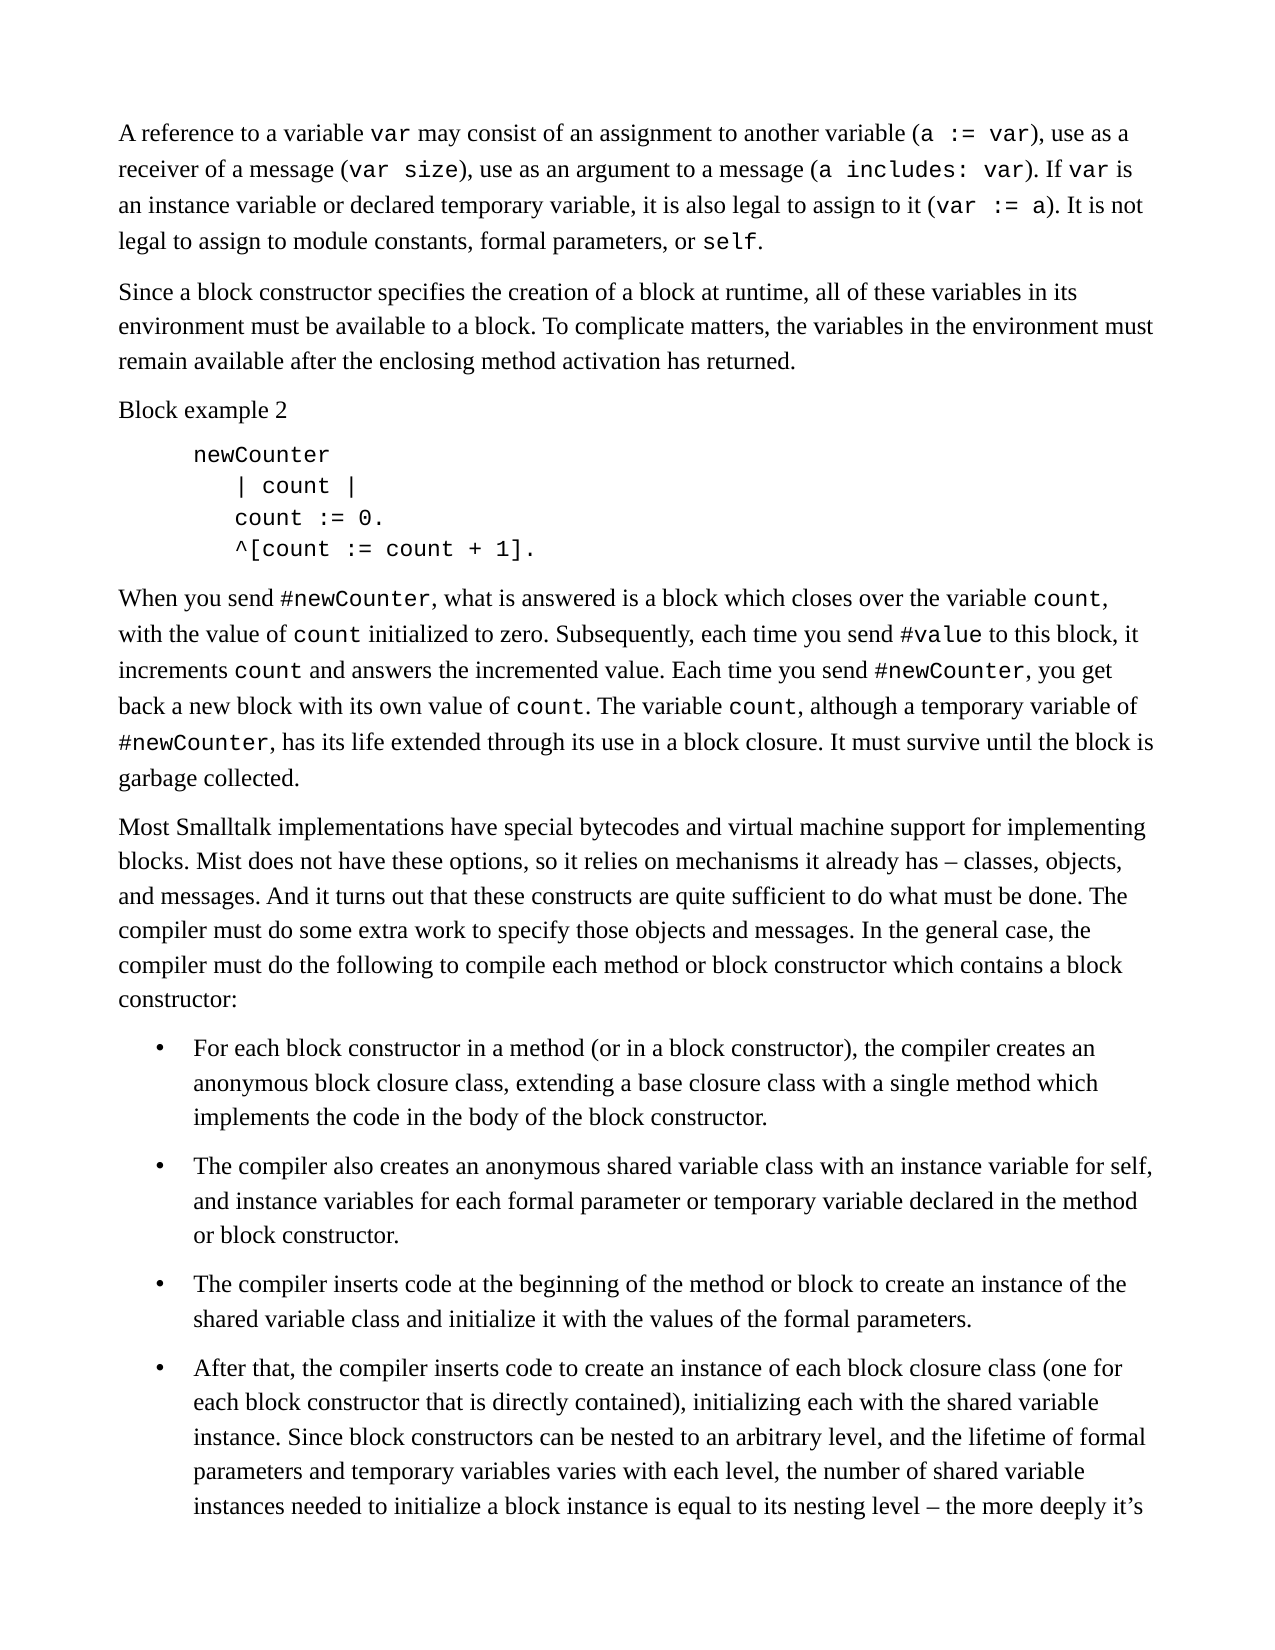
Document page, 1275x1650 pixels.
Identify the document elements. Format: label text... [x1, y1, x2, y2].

list The compiler also creates an anonymous shared variable class with an instance variable for self, and instance variables for each formal parameter or temporary variable declared in the method or block constructor. [156, 1151, 1157, 1249]
text ^[count := count + 1]. [118, 537, 1157, 563]
list The compiler inserts code at the beginning of the method or block to create an instance of the shared variable class and initialize it with the values of the formal parameters. [156, 1269, 1157, 1332]
list After that, the compiler inserts code to create an instance of each block closure class (one for each block constructor that is directly contained), initializing each with the shared variable instance. Since block constructors can be nested to an arbitrary level, and the lifetime of formal parameters and temporary variables varies with each level, the number of shared variable instances needed to initialize a block instance is equal to its nesting level – the more deeply it’s [156, 1353, 1157, 1519]
text When you send #newCounter, what is answered is a block which closes over the variable count, with the value of count initialized to zero. Subsequently, each time you send #value to this block, it increments count and answers the incremented value. Each time you send #newCounter, you get back a new block with its own value of count. The variable count, although a temporary variable of #newCounter, has its life extended through its use in a block closure. It must survive until the block is garbage collected. [118, 583, 1157, 791]
text count := 0. [118, 506, 1157, 532]
text Since a block constructor specifies the creation of a block at runtime, all of these variables in its environment must be available to a block. To complicate matters, the variables in the environment must remain available after the enclosing method activation has returned. [118, 277, 1157, 374]
text A reference to a variable var may consist of an assignment to another variable (a := var), use as a receiver of a message (var size), use as an argument to a message (a includes: var). If var is an instance variable or declared temporary variable, it is also legal to assign to it (var := a). It is not legal to assign to module constants, formal parameters, or self. [118, 118, 1157, 256]
text | count | [118, 475, 1157, 501]
text Block example 2 [118, 395, 1157, 423]
list For each block constructor in a method (or in a block constructor), the compiler creates an anonymous block closure class, extending a base closure class with a single method which implements the code in the body of the block constructor. [156, 1033, 1157, 1131]
text Most Smalltalk implementations have special bytecodes and virtual machine support for implementing blocks. Mist does not have these options, so it relies on mechanisms it already has – classes, objects, and messages. And it turns out that these constructs are quite sufficient to do what must be done. The compiler must do some extra work to specify those objects and messages. In the general case, the compiler must do the following to compile each method or block constructor which contains a block constructor: [118, 812, 1157, 1013]
text newCounter [118, 444, 1157, 470]
